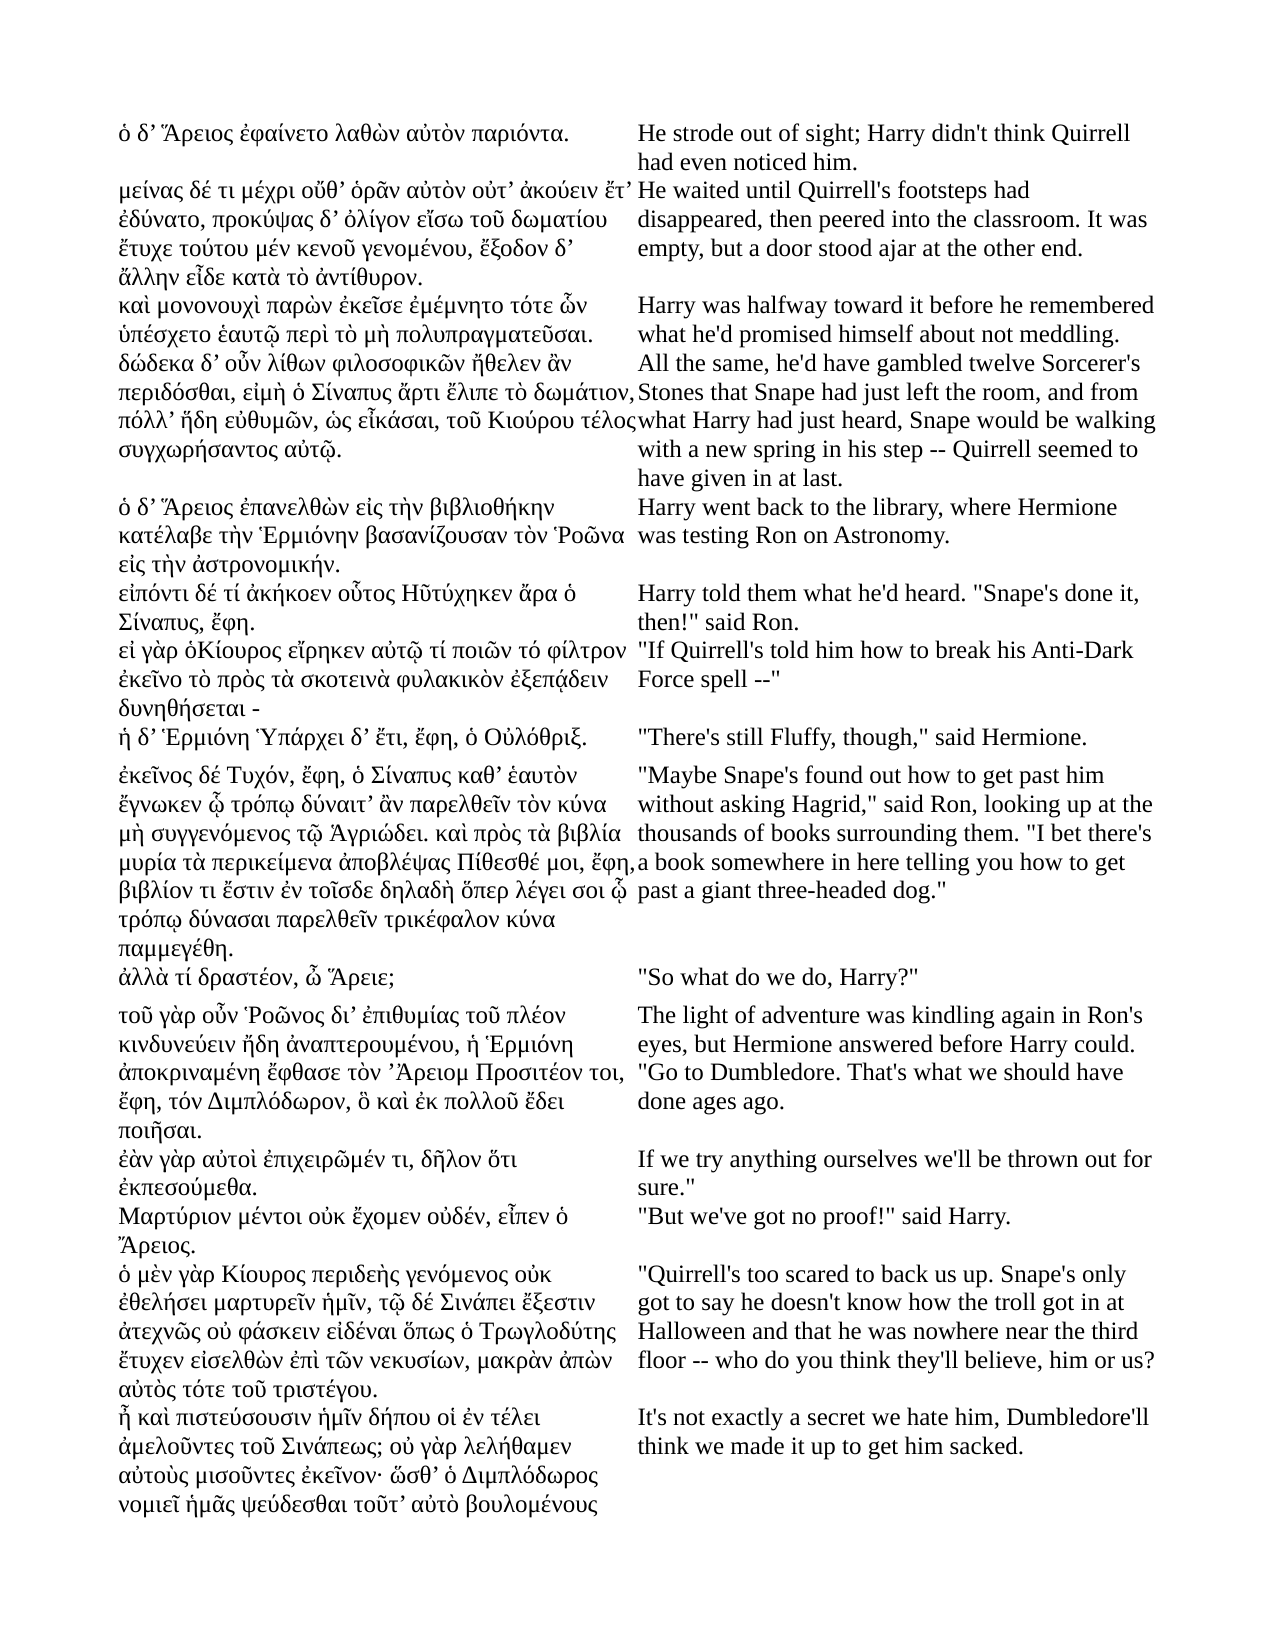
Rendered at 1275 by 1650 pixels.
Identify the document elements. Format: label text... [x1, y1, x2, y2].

table_cell ὁ μὲν γὰρ Κίουρος περιδεὴς γενόμενος οὐκ ἐθελήσει μαρτυρεῖν ἡμῖν, τῷ δέ Σινάπει ἔξεστιν ἀτεχνῶς οὐ φάσκειν εἰδέναι ὅπως ὁ Τρωγλοδύτης ἔτυχεν εἰσελθὼν ἐπὶ τῶν νεκυσίων, μακρὰν ἀπὼν αὐτὸς τότε τοῦ τριστέγου. [118, 1259, 637, 1402]
table_cell Harry told them what he'd heard. "Snape's done it, then!" said Ron. [637, 578, 1157, 636]
table_cell If we try anything ourselves we'll be thrown out for sure." [637, 1144, 1157, 1201]
table_cell ἡ δ’ Ἑρμιόνη Ὑπάρχει δ’ ἔτι, ἔφη, ὁ Οὐλόθριξ. [118, 722, 637, 760]
table_cell καὶ μονονουχὶ παρὼν ἐκεῖσε ἐμέμνητο τότε ὧν ὑπέσχετο ἑαυτῷ περὶ τὸ μὴ πολυπραγματεῦσαι. [118, 291, 637, 348]
table_cell All the same, he'd have gambled twelve Sorcerer's Stones that Snape had just left the room, and from what Harry had just heard, Snape would be walking with a new spring in his step -- Quirrell seemed to have given in at last. [637, 348, 1157, 492]
table_cell He waited until Quirrell's footsteps had disappeared, then peered into the classroom. It was empty, but a door stood ajar at the other end. [637, 176, 1157, 291]
table_cell Harry went back to the library, where Hermione was testing Ron on Astronomy. [637, 492, 1157, 578]
table_cell ἐκεῖνος δέ Τυχόν, ἔφη, ὁ Σίναπυς καθ’ ἑαυτὸν ἔγνωκεν ᾧ τρόπῳ δύναιτ’ ἂν παρελθεῖν τὸν κύνα μὴ συγγενόμενος τῷ Ἁγριώδει. καὶ πρὸς τὰ βιβλία μυρία τὰ περικείμενα ἀποβλέψας Πίθεσθέ μοι, ἔφη, βιβλίον τι ἔστιν ἐν τοῖσδε δηλαδὴ ὅπερ λέγει σοι ᾧ τρόπῳ δύνασαι παρελθεῖν τρικέφαλον κύνα παμμεγέθη. [118, 760, 637, 962]
table_cell ὁ δ’ Ἅρειος ἐπανελθὼν εἰς τὴν βιβλιοθήκην κατέλαβε τὴν Ἑρμιόνην βασανίζουσαν τὸν Ῥοῶνα εἰς τὴν ἀστρονομικήν. [118, 492, 637, 578]
table_cell ἐὰν γὰρ αὐτοὶ ἐπιχειρῶμέν τι, δῆλον ὅτι ἐκπεσούμεθα. [118, 1144, 637, 1201]
table_cell He strode out of sight; Harry didn't think Quirrell had even noticed him. [637, 118, 1157, 176]
table_cell "Quirrell's too scared to back us up. Snape's only got to say he doesn't know how the troll got in at Halloween and that he was nowhere near the third floor -- who do you think they'll believe, him or us? [637, 1259, 1157, 1402]
table_cell "There's still Fluffy, though," said Hermione. [637, 722, 1157, 760]
table_cell It's not exactly a secret we hate him, Dumbledore'll think we made it up to get him sacked. [637, 1403, 1157, 1517]
table_cell ἀλλὰ τί δραστέον, ὦ Ἅρειε; [118, 962, 637, 1000]
table_cell Harry was halfway toward it before he remembered what he'd promised himself about not meddling. [637, 291, 1157, 348]
table_cell εἰ γὰρ ὁΚίουρος εἴρηκεν αὐτῷ τί ποιῶν τό φίλτρον ἐκεῖνο τὸ πρὸς τὰ σκοτεινὰ φυλακικὸν ἐξεπᾴδειν δυνηθήσεται - [118, 636, 637, 722]
table_cell "So what do we do, Harry?" [637, 962, 1157, 1000]
table_cell "Maybe Snape's found out how to get past him without asking Hagrid," said Ron, looking up at the thousands of books surrounding them. "I bet there's a book somewhere in here telling you how to get past a giant three-headed dog." [637, 760, 1157, 962]
table_cell τοῦ γὰρ οὖν Ῥοῶνος δι’ ἐπιθυμίας τοῦ πλέον κινδυνεύειν ἤδη ἀναπτερουμένου, ἡ Ἑρμιόνη ἀποκριναμένη ἔφθασε τὸν ’Ἀρειομ Προσιτέον τοι, ἔφη, τόν Διμπλόδωρον, ὃ καὶ ἐκ πολλοῦ ἔδει ποιῆσαι. [118, 1000, 637, 1144]
table_cell ὁ δ’ Ἅρειος ἐφαίνετο λαθὼν αὐτὸν παριόντα. [118, 118, 637, 176]
table_cell "But we've got no proof!" said Harry. [637, 1201, 1157, 1259]
table_cell δώδεκα δ’ οὖν λίθων φιλοσοφικῶν ἤθελεν ἂν περιδόσθαι, εἰμὴ ὁ Σίναπυς ἄρτι ἔλιπε τὸ δωμάτιον, πόλλ’ ἥδη εὐθυμῶν, ὡς εἶκάσαι, τοῦ Κιούρου τέλος συγχωρήσαντος αὐτῷ. [118, 348, 637, 492]
table_cell The light of adventure was kindling again in Ron's eyes, but Hermione answered before Harry could. "Go to Dumbledore. That's what we should have done ages ago. [637, 1000, 1157, 1144]
table_cell Μαρτύριον μέντοι οὐκ ἔχομεν οὐδέν, εἶπεν ὁ Ἄρειος. [118, 1201, 637, 1259]
table_cell ἦ καὶ πιστεύσουσιν ἡμῖν δήπου οἱ ἐν τέλει ἀμελοῦντες τοῦ Σινάπεως; οὐ γὰρ λελήθαμεν αὐτοὺς μισοῦντες ἐκεῖνον· ὥσθ’ ὁ Διμπλόδωρος νομιεῖ ἡμᾶς ψεύδεσθαι τοῦτ’ αὐτὸ βουλομένους [118, 1403, 637, 1517]
table_cell εἰπόντι δέ τί ἀκήκοεν οὗτος Ηῦτύχηκεν ἄρα ὁ Σίναπυς, ἔφη. [118, 578, 637, 636]
table_cell μείνας δέ τι μέχρι οὔθ’ ὁρᾶν αὐτὸν οὐτ’ ἀκούειν ἔτ’ ἐδύνατο, προκύψας δ’ ὀλίγον εἴσω τοῦ δωματίου ἔτυχε τούτου μέν κενοῦ γενομένου, ἔξοδον δ’ ἄλλην εἶδε κατὰ τὸ ἀντίθυρον. [118, 176, 637, 291]
table_cell "If Quirrell's told him how to break his Anti-Dark Force spell --" [637, 636, 1157, 722]
